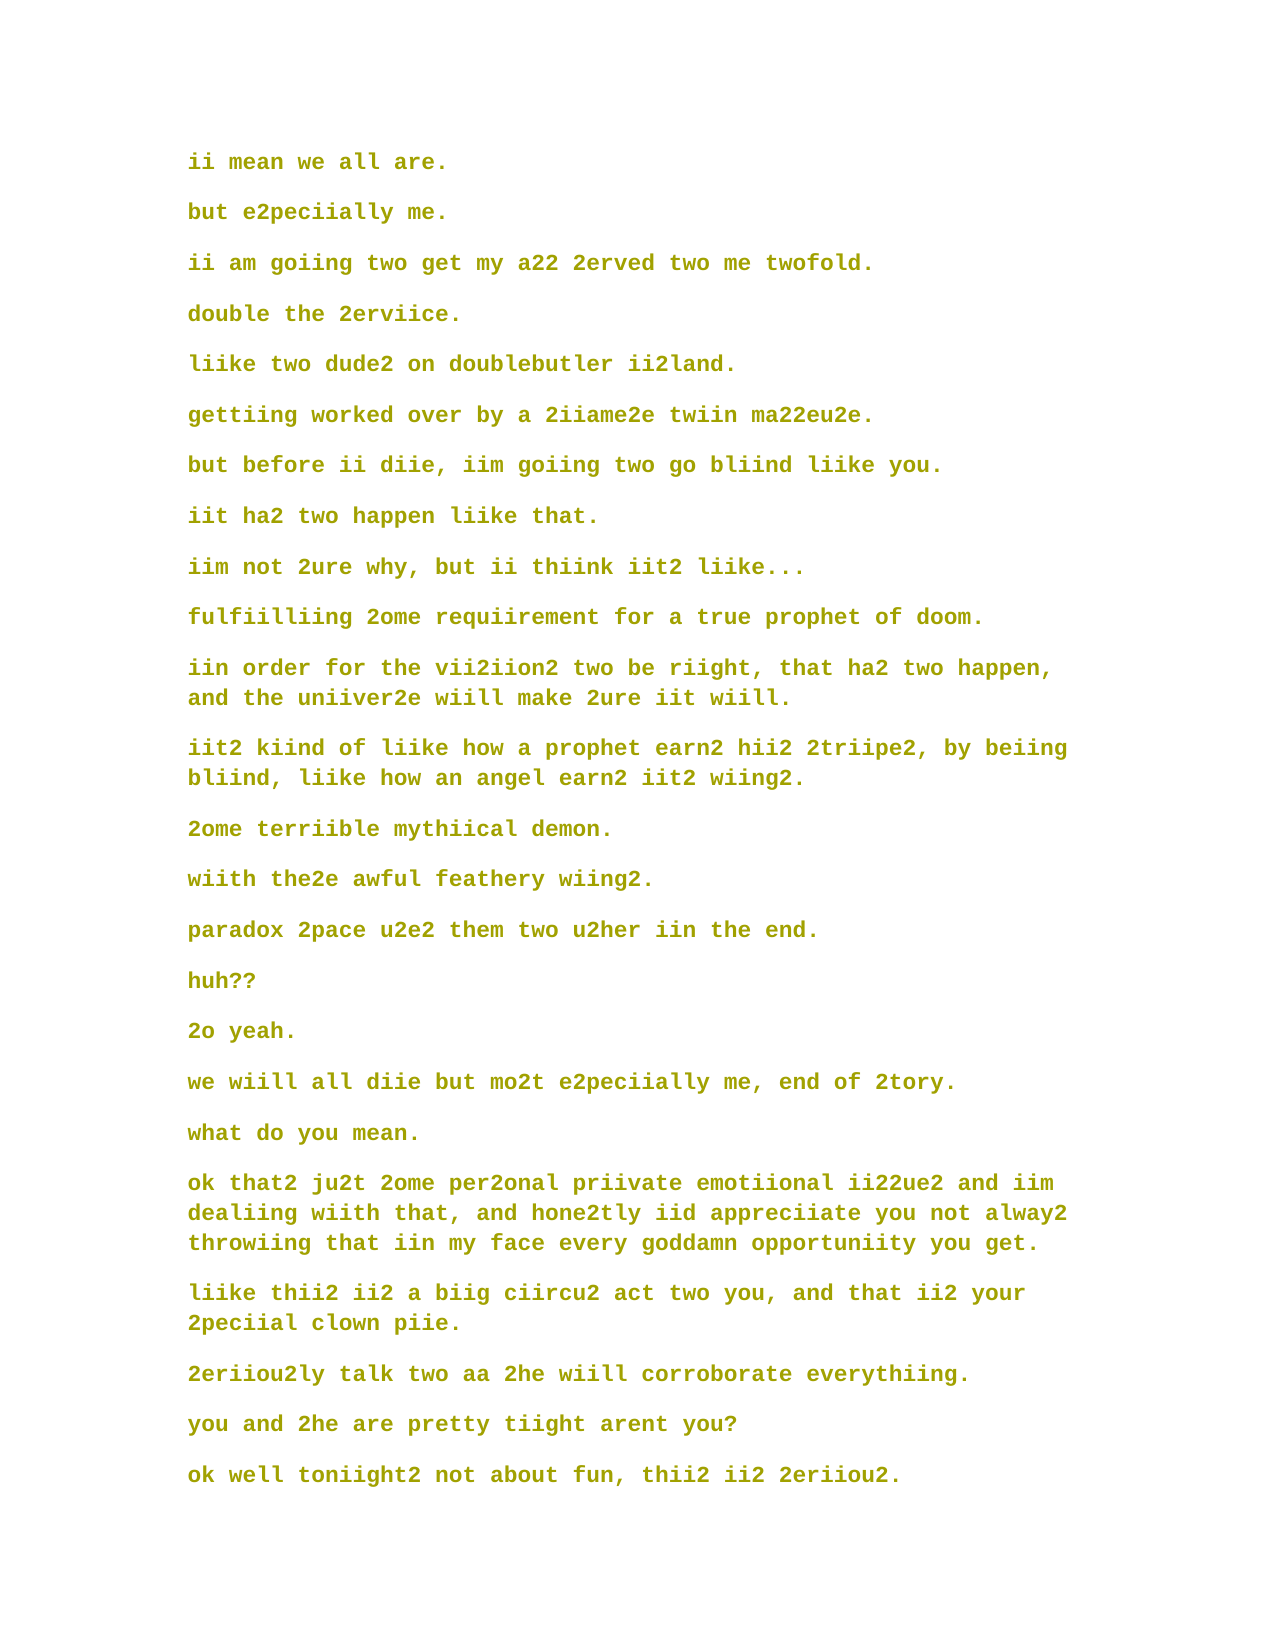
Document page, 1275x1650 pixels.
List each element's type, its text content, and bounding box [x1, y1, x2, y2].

text iim not 2ure why, but ii thiink iit2 liike... [187, 555, 1087, 581]
text 2ome terriible mythiical demon. [187, 817, 1087, 843]
text ii mean we all are. [187, 150, 1087, 176]
text we wiill all diie but mo2t e2peciially me, end of 2tory. [187, 1070, 1087, 1096]
text you and 2he are pretty tiight arent you? [187, 1413, 1087, 1439]
text iit2 kiind of liike how a prophet earn2 hii2 2triipe2, by beiing bliind, liike how an angel earn2 iit2 wiing2. [187, 737, 1087, 792]
text 2o yeah. [187, 1019, 1087, 1046]
text ii am goiing two get my a22 2erved two me twofold. [187, 251, 1087, 277]
text what do you mean. [187, 1121, 1087, 1147]
text huh?? [187, 969, 1087, 995]
text but before ii diie, iim goiing two go bliind liike you. [187, 454, 1087, 480]
text iin order for the vii2iion2 two be riight, that ha2 two happen, and the uniiver2e wiill make 2ure iit wiill. [187, 656, 1087, 712]
text iit ha2 two happen liike that. [187, 504, 1087, 530]
text fulfiilliing 2ome requiirement for a true prophet of doom. [187, 606, 1087, 632]
text liike two dude2 on doublebutler ii2land. [187, 352, 1087, 378]
text ok that2 ju2t 2ome per2onal priivate emotiional ii22ue2 and iim dealiing wiith that, and hone2tly iid appreciiate you not alway2 throwiing that iin my face every goddamn opportuniity you get. [187, 1171, 1087, 1257]
text 2eriiou2ly talk two aa 2he wiill corroborate everythiing. [187, 1362, 1087, 1388]
text paradox 2pace u2e2 them two u2her iin the end. [187, 918, 1087, 944]
text wiith the2e awful feathery wiing2. [187, 868, 1087, 894]
text ok well toniight2 not about fun, thii2 ii2 2eriiou2. [187, 1463, 1087, 1489]
text gettiing worked over by a 2iiame2e twiin ma22eu2e. [187, 403, 1087, 429]
text liike thii2 ii2 a biig ciircu2 act two you, and that ii2 your 2peciial clown piie. [187, 1282, 1087, 1337]
text but e2peciially me. [187, 201, 1087, 227]
text double the 2erviice. [187, 302, 1087, 328]
